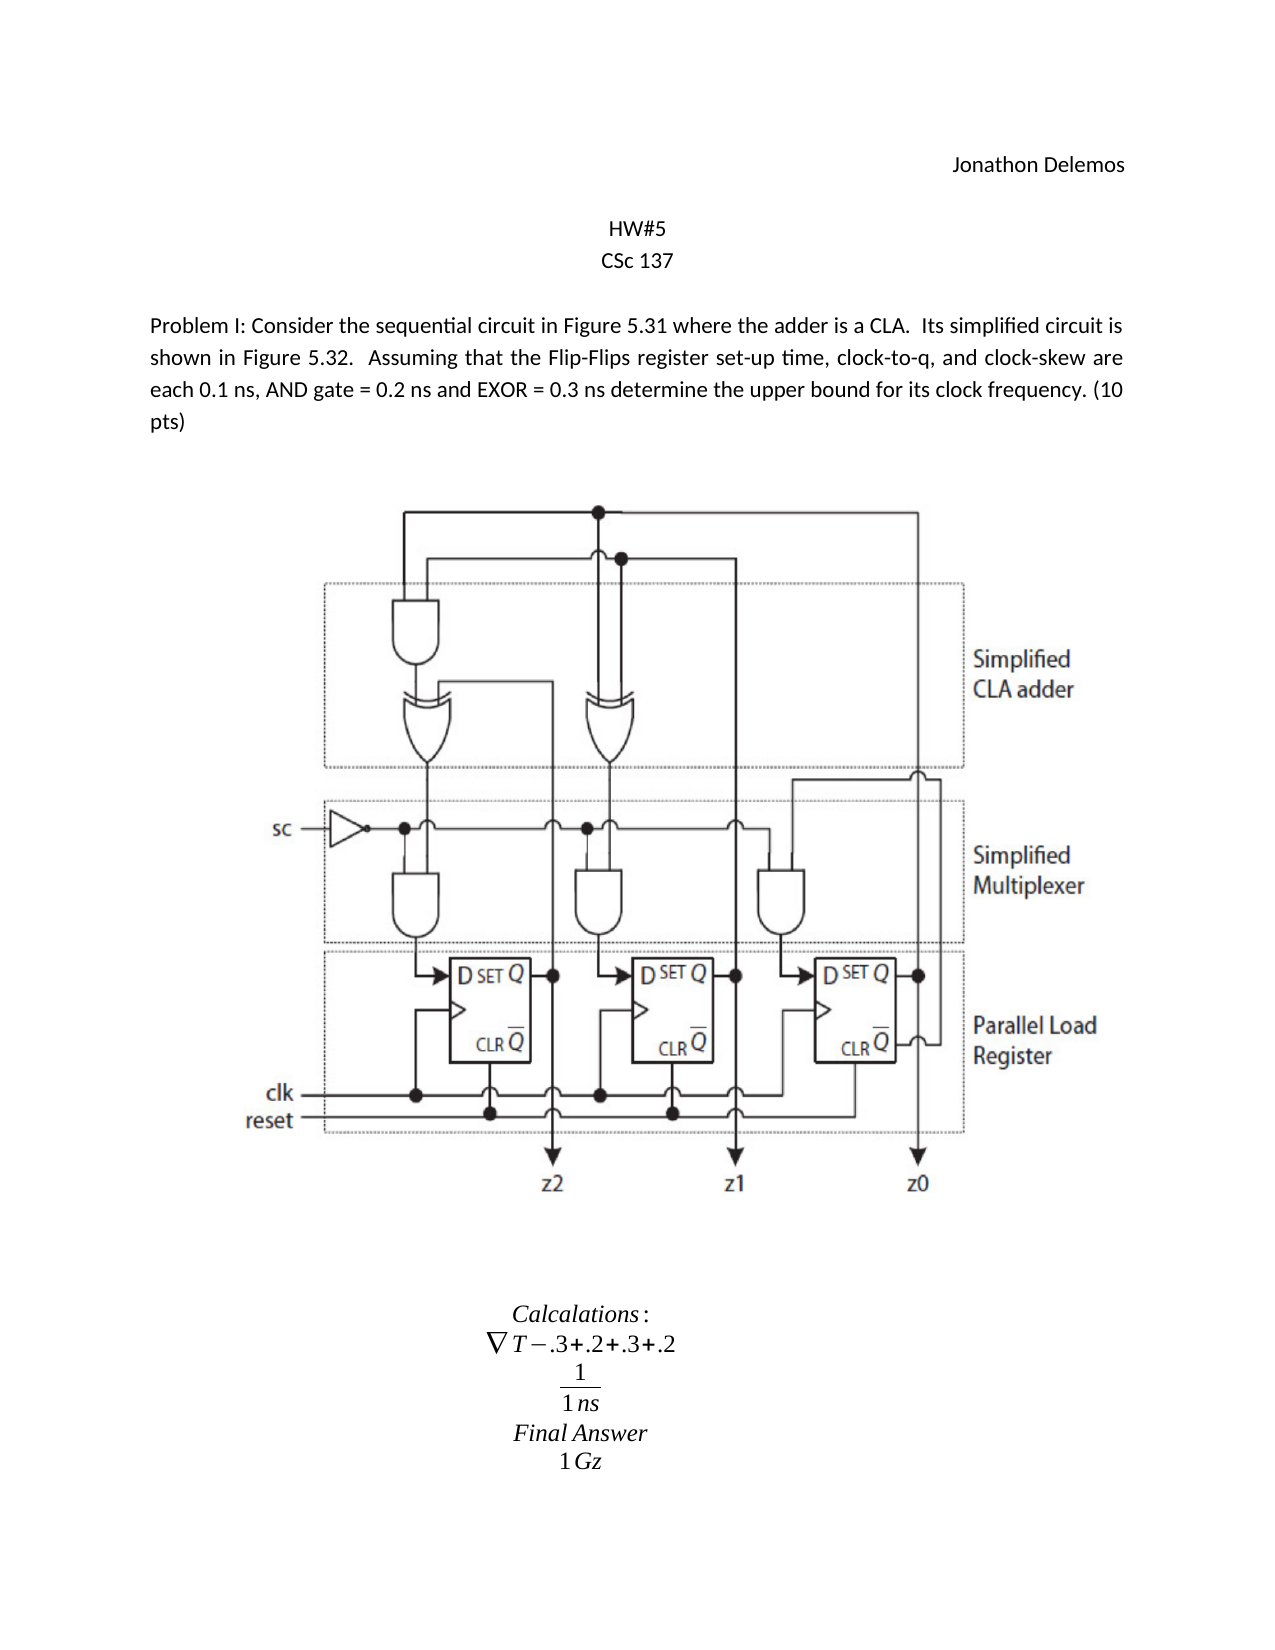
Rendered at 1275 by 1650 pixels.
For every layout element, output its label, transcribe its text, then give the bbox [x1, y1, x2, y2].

text Problem I: Consider the sequential circuit in Figure 5.31 where the adder is a CLA. Its simplified circuit is shown in Figure 5.32. Assuming that the Flip-Flips register set-up time, clock-to-q, and clock-skew are each 0.1 ns, AND gate = 0.2 ns and EXOR = 0.3 ns determine the upper bound for its clock frequency. (10 pts) [150, 311, 1125, 436]
picture [161, 490, 1137, 1197]
text HW#5 [150, 214, 1125, 242]
text Jonathon Delemos [150, 150, 1125, 178]
text CSc 137 [150, 247, 1125, 274]
